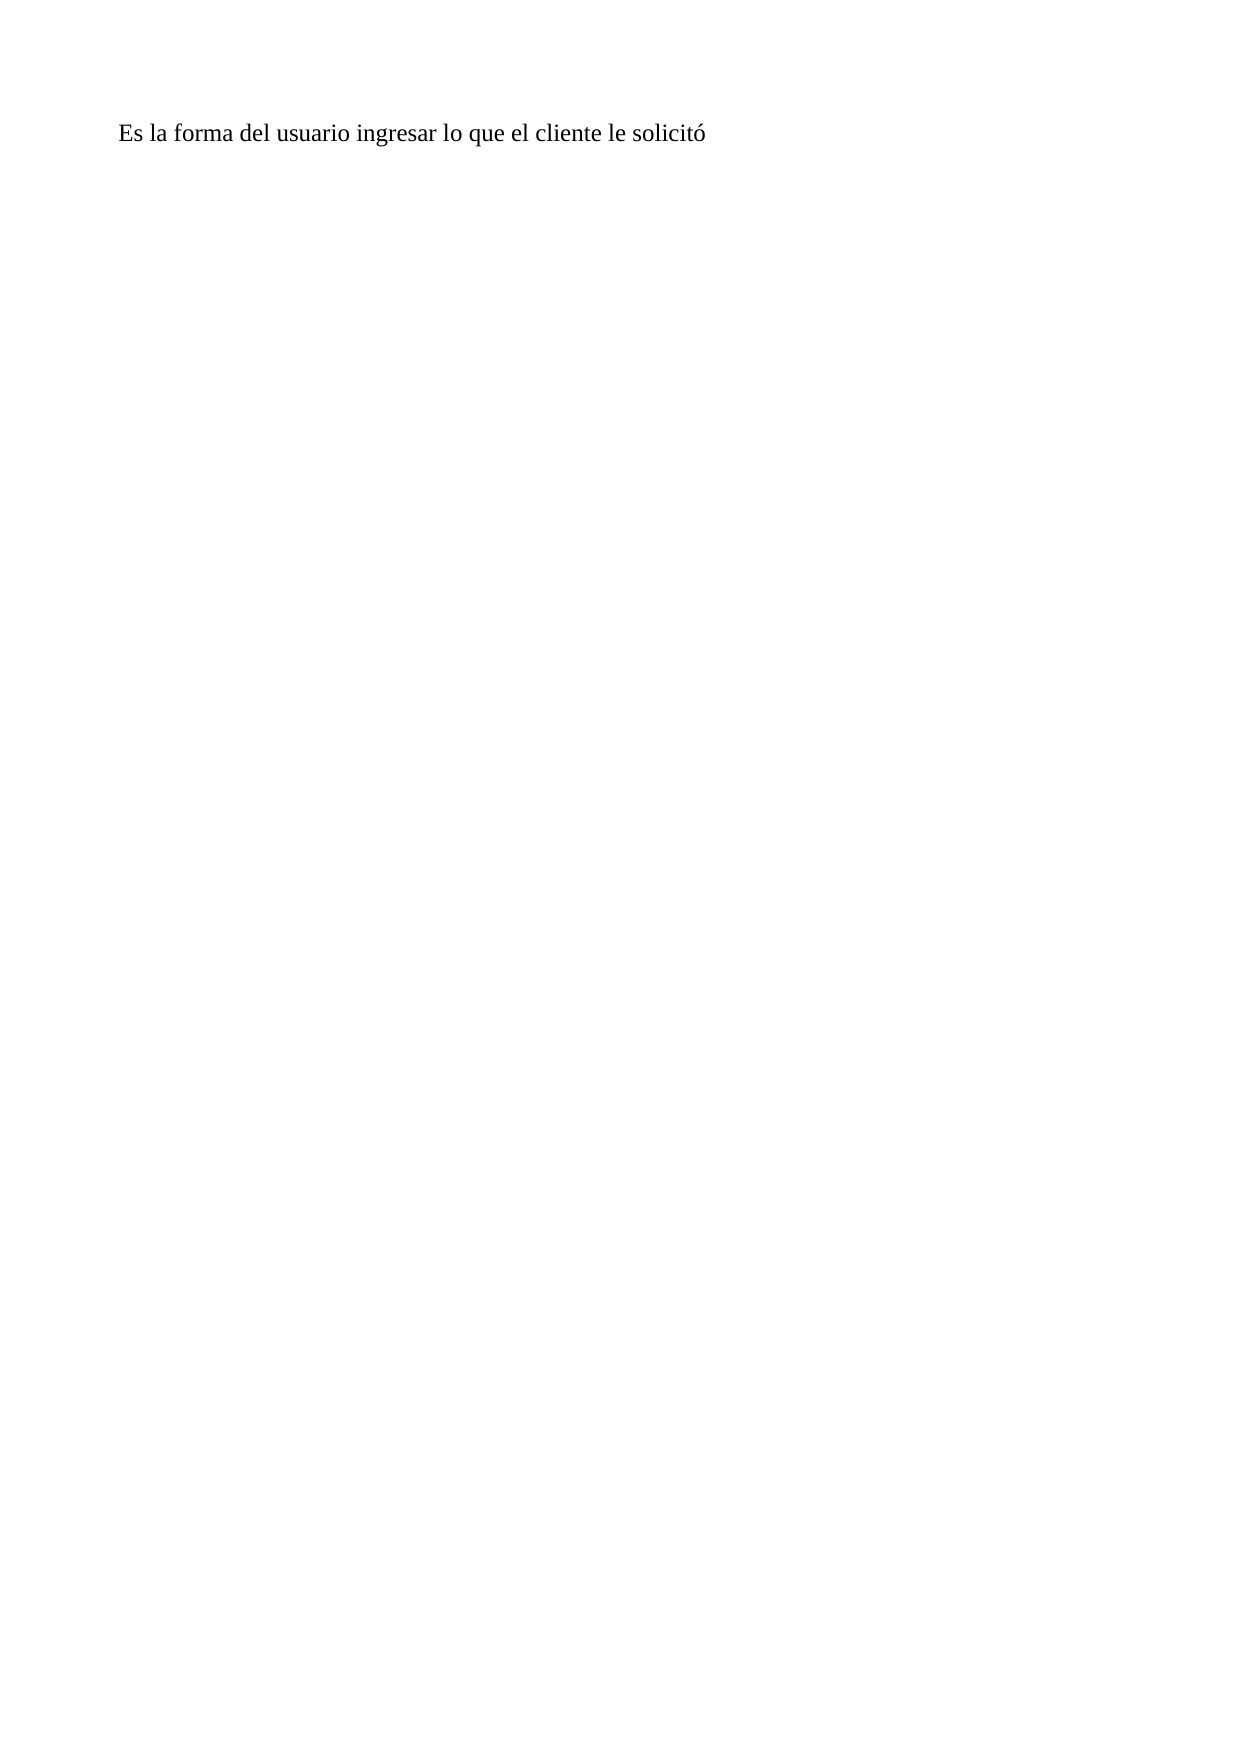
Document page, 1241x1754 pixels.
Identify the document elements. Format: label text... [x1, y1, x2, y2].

text Es la forma del usuario ingresar lo que el cliente le solicitó [118, 118, 1122, 147]
